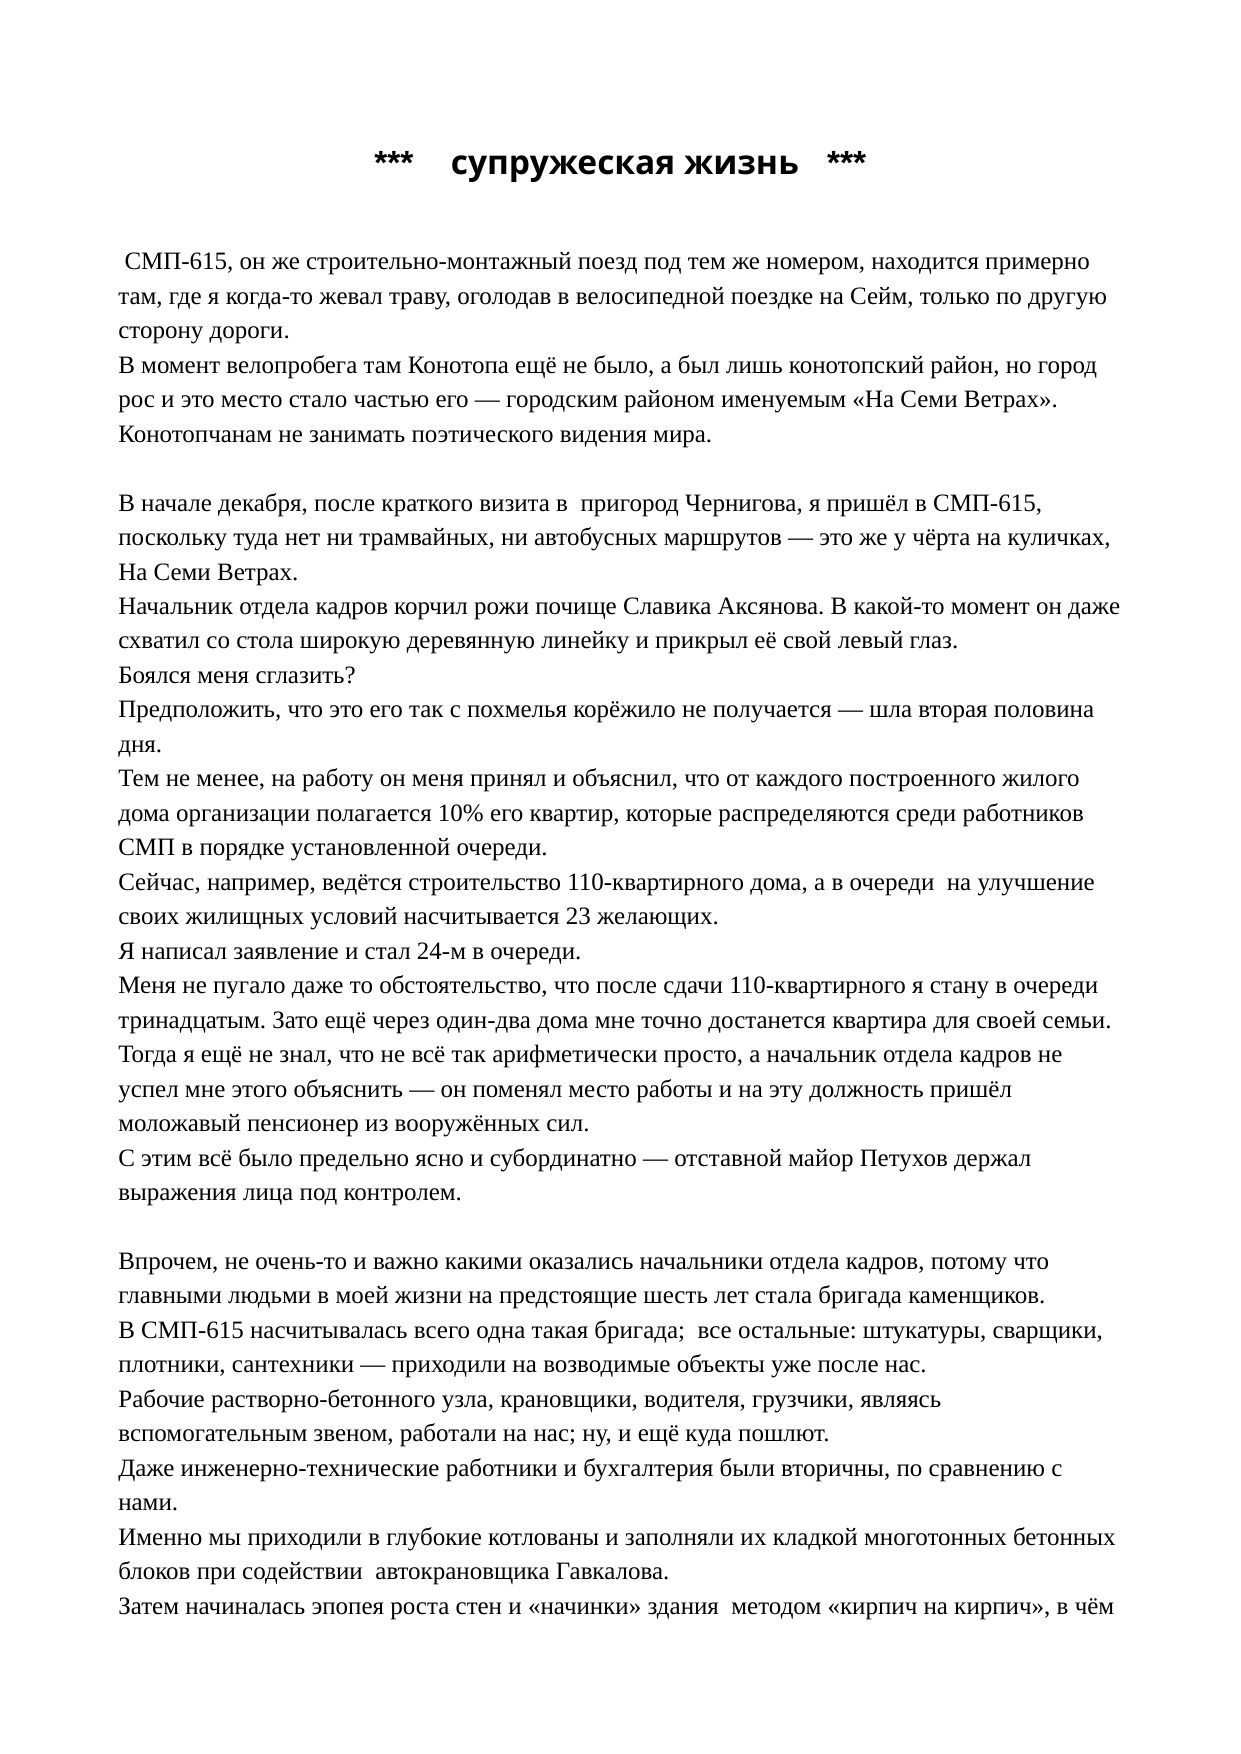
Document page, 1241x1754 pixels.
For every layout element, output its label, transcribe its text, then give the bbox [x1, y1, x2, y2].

text В момент велопробега там Конотопа ещё не было, а был лишь конотопский район, но город рос и это место стало частью его — городским районом именуемым «На Семи Ветрах». [118, 350, 1122, 413]
text Впрочем, не очень-то и важно какими оказались начальники отдела кадров, потому что главными людьми в моей жизни на предстоящие шесть лет стала бригада каменщиков. [118, 1246, 1122, 1309]
text Боялся меня сглазить? [118, 660, 1122, 689]
text В начале декабря, после краткого визита в пригород Чернигова, я пришёл в СМП-615, поскольку туда нет ни трамвайных, ни автобусных маршрутов — это же у чёрта на куличках, На Семи Ветрах. [118, 488, 1122, 585]
text Рабочие растворно-бетонного узла, крановщики, водителя, грузчики, являясь вспомогательным звеном, работали на нас; ну, и ещё куда пошлют. [118, 1384, 1122, 1447]
text Тогда я ещё не знал, что не всё так арифметически просто, а начальник отдела кадров не успел мне этого объяснить — он поменял место работы и на эту должность пришёл моложавый пенсионер из вооружённых сил. [118, 1039, 1122, 1137]
text С этим всё было предельно ясно и субординатно — отставной майор Петухов держал выражения лица под контролем. [118, 1143, 1122, 1206]
text Начальник отдела кадров корчил рожи почище Славика Аксянова. В какой-то момент он даже схватил со стола широкую деревянную линейку и прикрыл её свой левый глаз. [118, 591, 1122, 654]
text Меня не пугало даже то обстоятельство, что после сдачи 110-квартирного я стану в очереди тринадцатым. Зато ещё через один-два дома мне точно достанется квартира для своей семьи. [118, 970, 1122, 1033]
text В СМП-615 насчитывалась всего одна такая бригада; все остальные: штукатуры, сварщики, плотники, сантехники — приходили на возводимые объекты уже после нас. [118, 1315, 1122, 1378]
text Тем не менее, на работу он меня принял и объяснил, что от каждого построенного жилого дома организации полагается 10% его квартир, которые распределяются среди работников СМП в порядке установленной очереди. [118, 763, 1122, 861]
text СМП-615, он же строительно-монтажный поезд под тем же номером, находится примерно там, где я когда-то жевал траву, оголодав в велосипедной поездке на Сейм, только по другую сторону дороги. [118, 246, 1122, 344]
text Я написал заявление и стал 24-м в очереди. [118, 936, 1122, 964]
text Предположить, что это его так с похмелья корёжило не получается — шла вторая половина дня. [118, 694, 1122, 758]
text Затем начиналась эпопея роста стен и «начинки» здания методом «кирпич на кирпич», в чём [118, 1591, 1122, 1620]
text Сейчас, например, ведётся строительство 110-квартирного дома, а в очереди на улучшение своих жилищных условий насчитывается 23 желающих. [118, 867, 1122, 930]
text Даже инженерно-технические работники и бухгалтерия были вторичны, по сравнению с нами. [118, 1453, 1122, 1516]
text Конотопчанам не занимать поэтического видения мира. [118, 419, 1122, 447]
text Именно мы приходили в глубокие котлованы и заполняли их кладкой многотонных бетонных блоков при содействии автокрановщика Гавкалова. [118, 1522, 1122, 1585]
subtitle *** супружеская жизнь *** [118, 139, 1122, 185]
